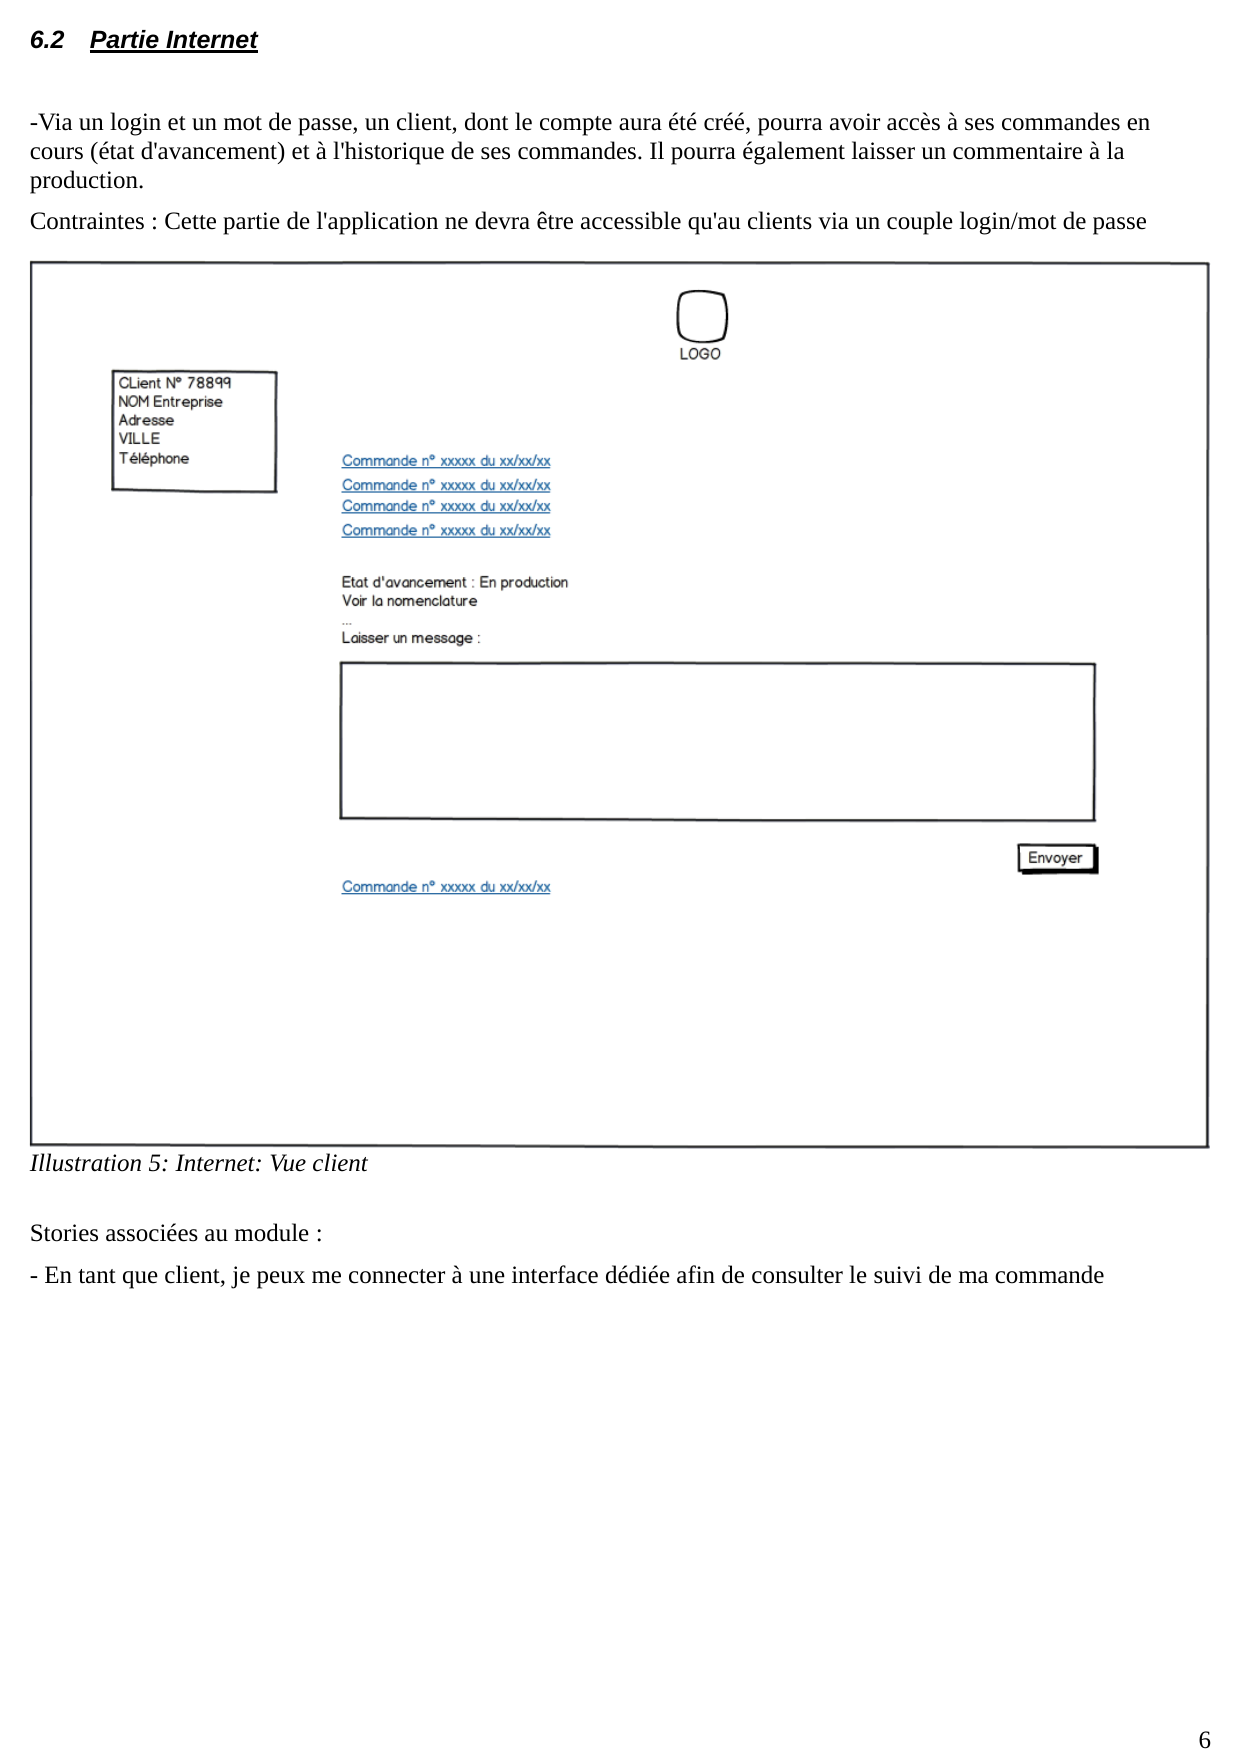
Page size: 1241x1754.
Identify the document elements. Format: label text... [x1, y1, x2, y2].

picture [29, 260, 1211, 1149]
text Illustration 5: Internet: Vue client [29, 1149, 1211, 1177]
text - En tant que client, je peux me connecter à une interface dédiée afin de consulter le suivi de ma commande [29, 1260, 1211, 1288]
text Stories associées au module : [29, 1218, 1211, 1247]
text -Via un login et un mot de passe, un client, dont le compte aura été créé, pourra avoir accès à ses commandes en cours (état d'avancement) et à l'historique de ses commandes. Il pourra également laisser un commentaire à la production. [29, 107, 1211, 194]
subtitle Partie Internet [29, 25, 1211, 54]
text Contraintes : Cette partie de l'application ne devra être accessible qu'au clients via un couple login/mot de passe [29, 206, 1211, 235]
